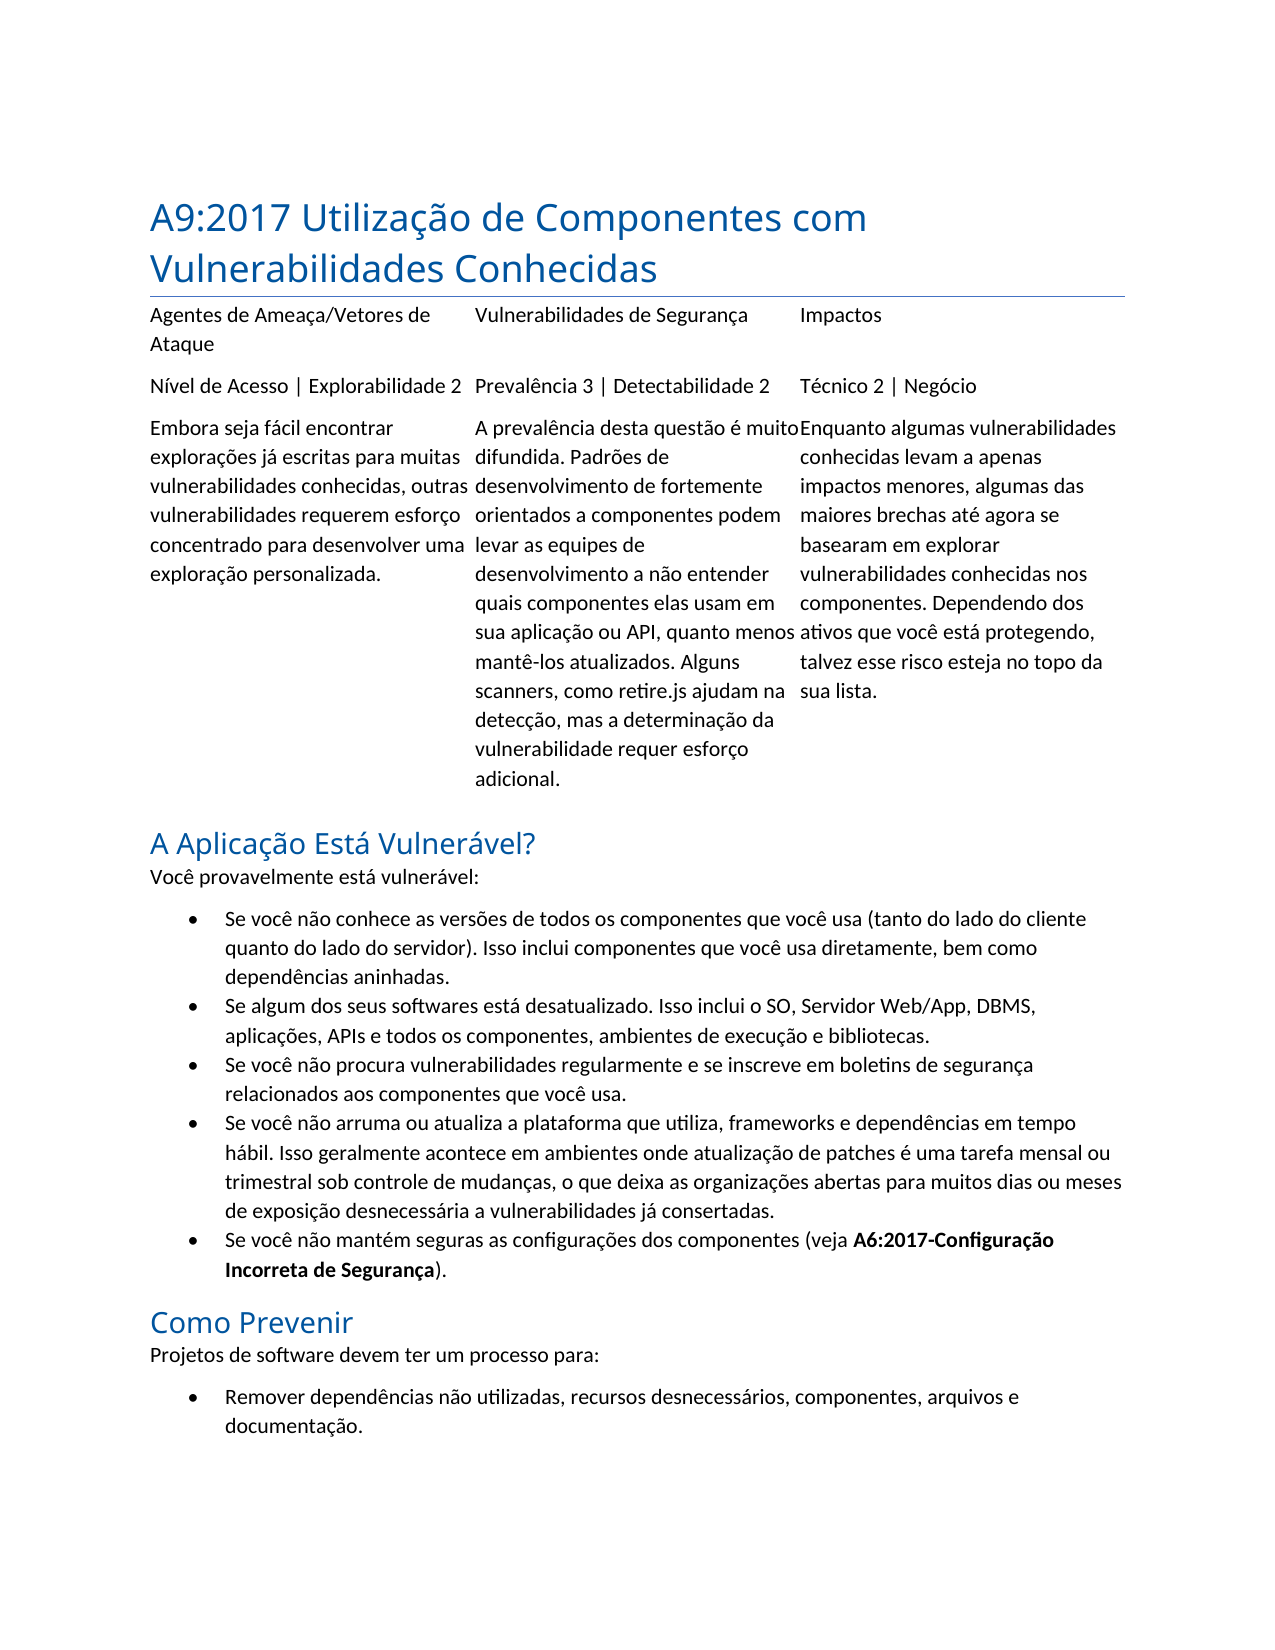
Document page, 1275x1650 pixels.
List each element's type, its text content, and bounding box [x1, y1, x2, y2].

subtitle A Aplicação Está Vulnerável? [150, 823, 1125, 863]
table_header Agentes de Ameaça/Vetores de Ataque [150, 301, 475, 372]
table_cell Técnico 2 | Negócio [800, 372, 1125, 414]
table_cell Nível de Acesso | Explorabilidade 2 [150, 372, 475, 414]
list Se você não mantém seguras as configurações dos componentes (veja A6:2017-Configuração Incorreta de Segurança). [187, 1227, 1125, 1283]
table_header Vulnerabilidades de Segurança [475, 301, 800, 372]
list Se você não conhece as versões de todos os componentes que você usa (tanto do lado do cliente quanto do lado do servidor). Isso inclui componentes que você usa diretamente, bem como dependências aninhadas. [187, 905, 1125, 990]
subtitle Como Prevenir [150, 1302, 1125, 1342]
list Se você não procura vulnerabilidades regularmente e se inscreve em boletins de segurança relacionados aos componentes que você usa. [187, 1051, 1125, 1107]
table_header Impactos [800, 301, 1125, 372]
table_cell Prevalência 3 | Detectabilidade 2 [475, 372, 800, 414]
list Se você não arruma ou atualiza a plataforma que utiliza, frameworks e dependências em tempo hábil. Isso geralmente acontece em ambientes onde atualização de patches é uma tarefa mensal ou trimestral sob controle de mudanças, o que deixa as organizações abertas para muitos dias ou meses de exposição desnecessária a vulnerabilidades já consertadas. [187, 1109, 1125, 1224]
list Remover dependências não utilizadas, recursos desnecessários, componentes, arquivos e documentação. [187, 1383, 1125, 1439]
table_cell Enquanto algumas vulnerabilidades conhecidas levam a apenas impactos menores, algumas das maiores brechas até agora se basearam em explorar vulnerabilidades conhecidas nos componentes. Dependendo dos ativos que você está protegendo, talvez esse risco esteja no topo da sua lista. [800, 414, 1125, 807]
text Você provavelmente está vulnerável: [150, 863, 1125, 889]
text Projetos de software devem ter um processo para: [150, 1342, 1125, 1368]
list Se algum dos seus softwares está desatualizado. Isso inclui o SO, Servidor Web/App, DBMS, aplicações, APIs e todos os componentes, ambientes de execução e bibliotecas. [187, 992, 1125, 1048]
table_cell Embora seja fácil encontrar explorações já escritas para muitas vulnerabilidades conhecidas, outras vulnerabilidades requerem esforço concentrado para desenvolver uma exploração personalizada. [150, 414, 475, 807]
table_cell A prevalência desta questão é muito difundida. Padrões de desenvolvimento de fortemente orientados a componentes podem levar as equipes de desenvolvimento a não entender quais componentes elas usam em sua aplicação ou API, quanto menos mantê-los atualizados. Alguns scanners, como retire.js ajudam na detecção, mas a determinação da vulnerabilidade requer esforço adicional. [475, 414, 800, 807]
subtitle A9:2017 Utilização de Componentes com Vulnerabilidades Conhecidas [150, 192, 1125, 296]
